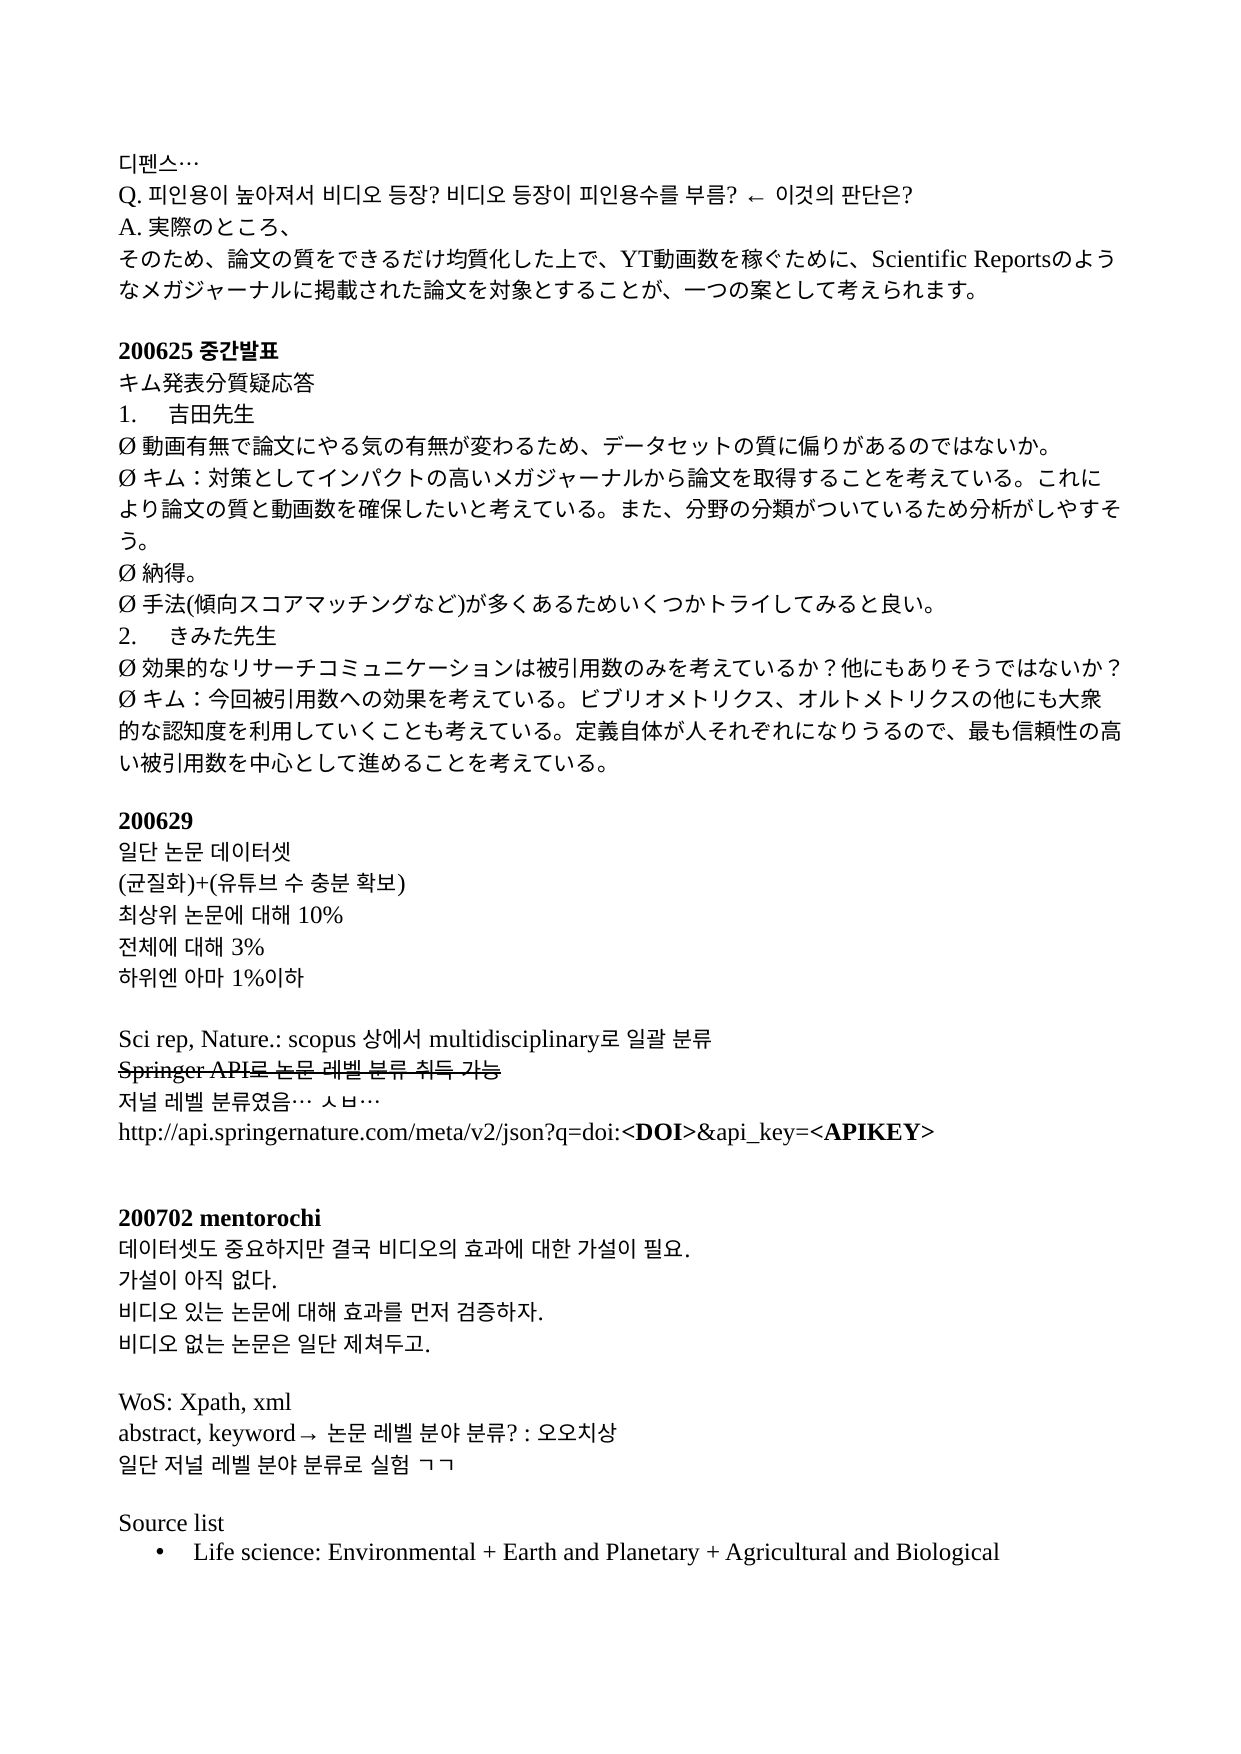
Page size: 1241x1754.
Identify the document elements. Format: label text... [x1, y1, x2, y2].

text 1. 吉田先生 [118, 397, 1122, 429]
text 200629 [118, 806, 1122, 835]
text 200625 중간발표 [118, 334, 1122, 366]
text Ø キム：今回被引用数への効果を考えている。ビブリオメトリクス、オルトメトリクスの他にも大衆的な認知度を利用していくことも考えている。定義自体が人それぞれになりうるので、最も信頼性の高い被引用数を中心として進めることを考えている。 [118, 682, 1122, 777]
text 비디오 있는 논문에 대해 효과를 먼저 검증하자. [118, 1295, 1122, 1327]
text Q. 피인용이 높아져서 비디오 등장? 비디오 등장이 피인용수를 부름? ← 이것의 판단은? [118, 178, 1122, 210]
text 최상위 논문에 대해 10% [118, 898, 1122, 930]
text 가설이 아직 없다. [118, 1263, 1122, 1295]
text Source list [118, 1508, 1122, 1537]
text Sci rep, Nature.: scopus 상에서 multidisciplinary로 일괄 분류 [118, 1022, 1122, 1053]
text 2. きみた先生 [118, 619, 1122, 651]
text A. 実際のところ、 [118, 210, 1122, 242]
text 전체에 대해 3% [118, 930, 1122, 961]
text 디펜스… [118, 147, 1122, 178]
text Ø 手法(傾向スコアマッチングなど)が多くあるためいくつかトライしてみると良い。 [118, 587, 1122, 619]
text 일단 저널 레벨 분야 분류로 실험 ㄱㄱ [118, 1448, 1122, 1479]
text 일단 논문 데이터셋 [118, 835, 1122, 866]
text 저널 레벨 분류였음… ㅅㅂ… [118, 1085, 1122, 1117]
text abstract, keyword→ 논문 레벨 분야 분류? : 오오치상 [118, 1416, 1122, 1448]
text Springer API로 논문 레벨 분류 취득 가능 [118, 1053, 1122, 1085]
text http://api.springernature.com/meta/v2/json?q=doi:<DOI>&api_key=<APIKEY> [118, 1117, 1122, 1146]
text 200702 mentorochi [118, 1203, 1122, 1232]
list Life science: Environmental + Earth and Planetary + Agricultural and Biological [156, 1537, 1122, 1566]
text Ø 納得。 [118, 556, 1122, 587]
text Ø キム：対策としてインパクトの高いメガジャーナルから論文を取得することを考えている。これにより論文の質と動画数を確保したいと考えている。また、分野の分類がついているため分析がしやすそう。 [118, 461, 1122, 556]
text 비디오 없는 논문은 일단 제쳐두고. [118, 1327, 1122, 1358]
text 하위엔 아마 1%이하 [118, 961, 1122, 993]
text そのため、論文の質をできるだけ均質化した上で、YT動画数を稼ぐために、Scientific Reportsのようなメガジャーナルに掲載された論文を対象とすることが、一つの案として考えられます。 [118, 242, 1122, 305]
text Ø 効果的なリサーチコミュニケーションは被引用数のみを考えているか？他にもありそうではないか？ [118, 651, 1122, 682]
text (균질화)+(유튜브 수 충분 확보) [118, 866, 1122, 898]
text キム発表分質疑応答 [118, 366, 1122, 397]
text WoS: Xpath, xml [118, 1387, 1122, 1416]
text Ø 動画有無で論文にやる気の有無が変わるため、データセットの質に偏りがあるのではないか。 [118, 429, 1122, 461]
text 데이터셋도 중요하지만 결국 비디오의 효과에 대한 가설이 필요. [118, 1232, 1122, 1263]
